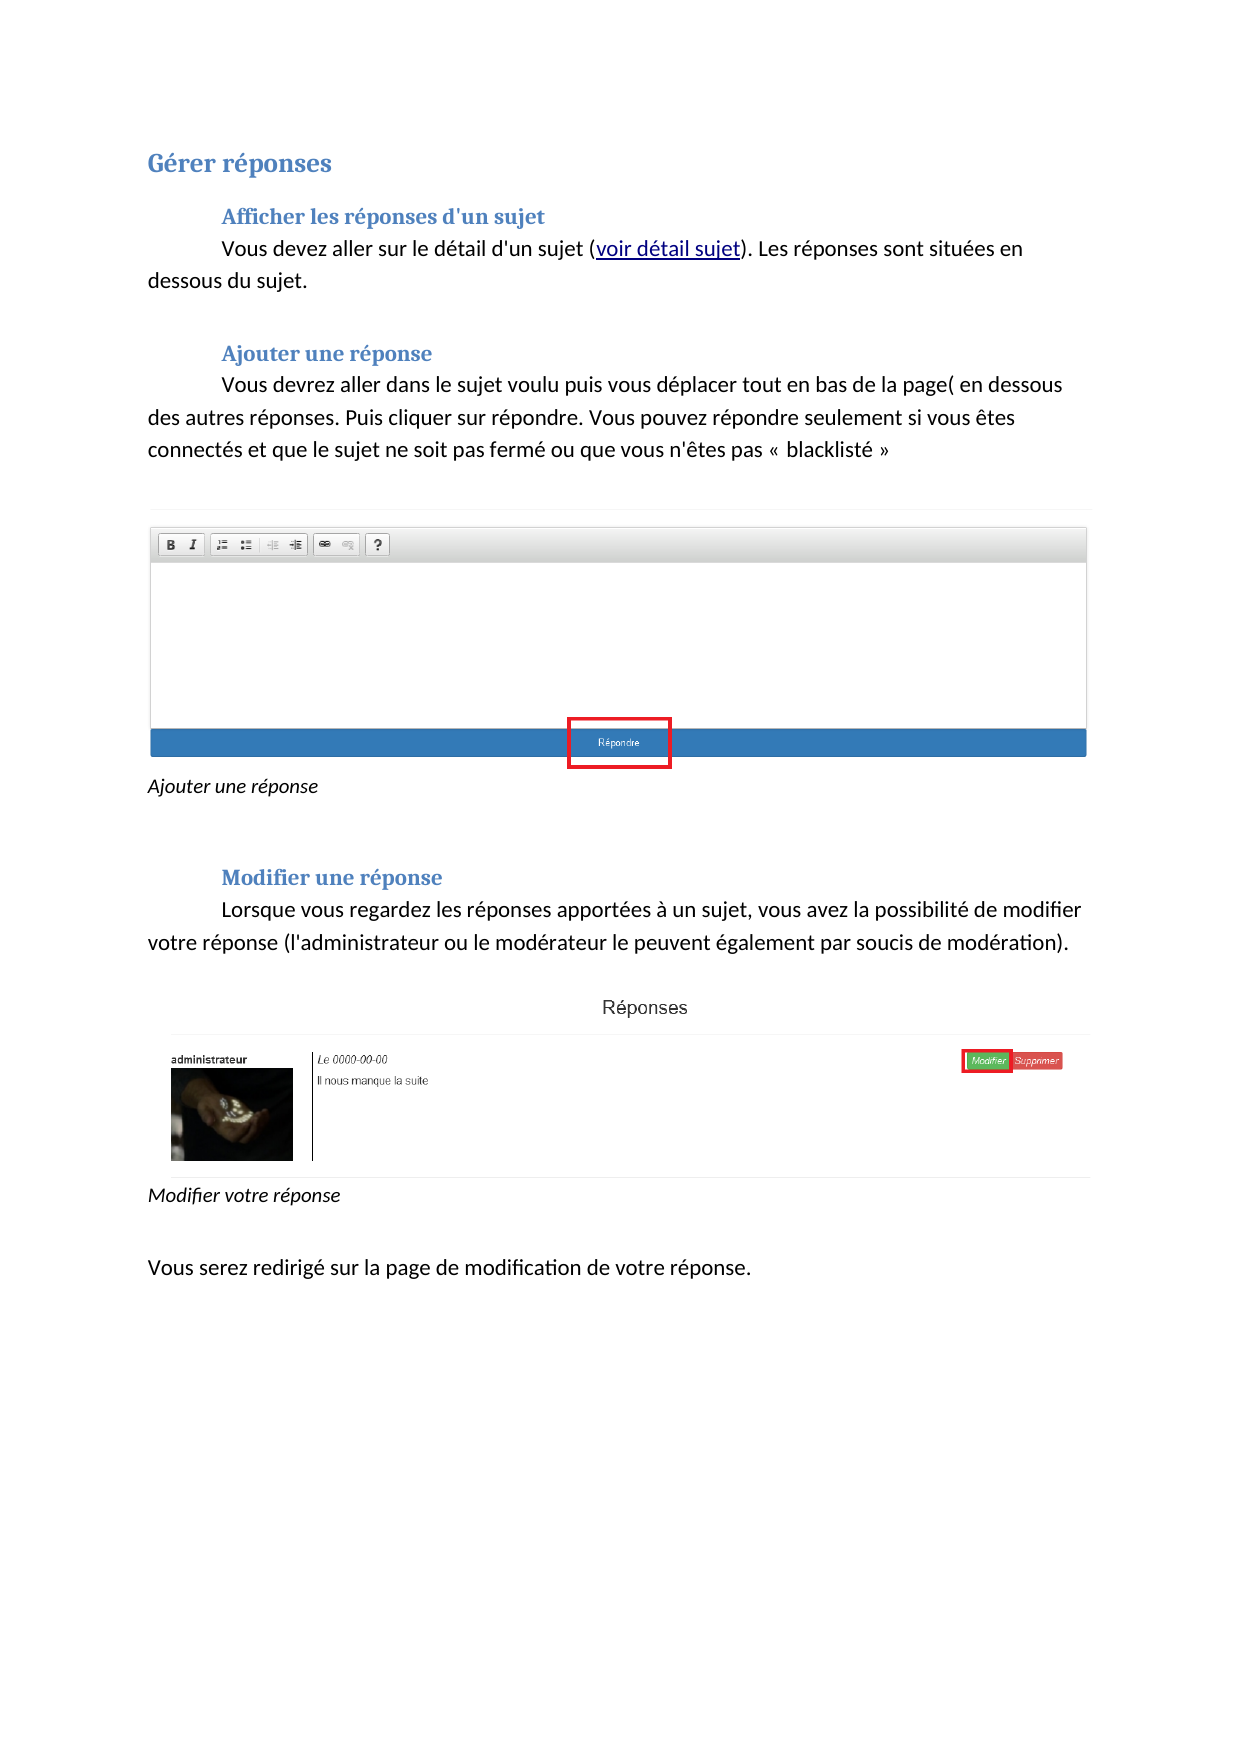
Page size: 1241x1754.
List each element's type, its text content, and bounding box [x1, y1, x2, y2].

text Vous devrez aller dans le sujet voulu puis vous déplacer tout en bas de la page( en dessous des autres réponses. Puis cliquer sur répondre. Vous pouvez répondre seulement si vous êtes connectés et que le sujet ne soit pas fermé ou que vous n'êtes pas « blacklisté » [148, 371, 1093, 463]
text Lorsque vous regardez les réponses apportées à un sujet, vous avez la possibilité de modifier votre réponse (l'administrateur ou le modérateur le peuvent également par soucis de modération). [148, 895, 1093, 956]
subtitle Ajouter une réponse [148, 340, 1093, 367]
subtitle Gérer réponses [148, 148, 1093, 179]
subtitle Modifier une réponse [148, 865, 1093, 892]
picture [147, 500, 1093, 770]
subtitle Afficher les réponses d'un sujet [148, 204, 1093, 231]
picture [147, 993, 1091, 1179]
text Ajouter une réponse [148, 770, 1092, 798]
text Modifier votre réponse [148, 1179, 1090, 1207]
text Vous devez aller sur le détail d'un sujet (voir détail sujet). Les réponses sont situées en dessous du sujet. [148, 234, 1093, 294]
text Vous serez redirigé sur la page de modification de votre réponse. [148, 1253, 1093, 1281]
